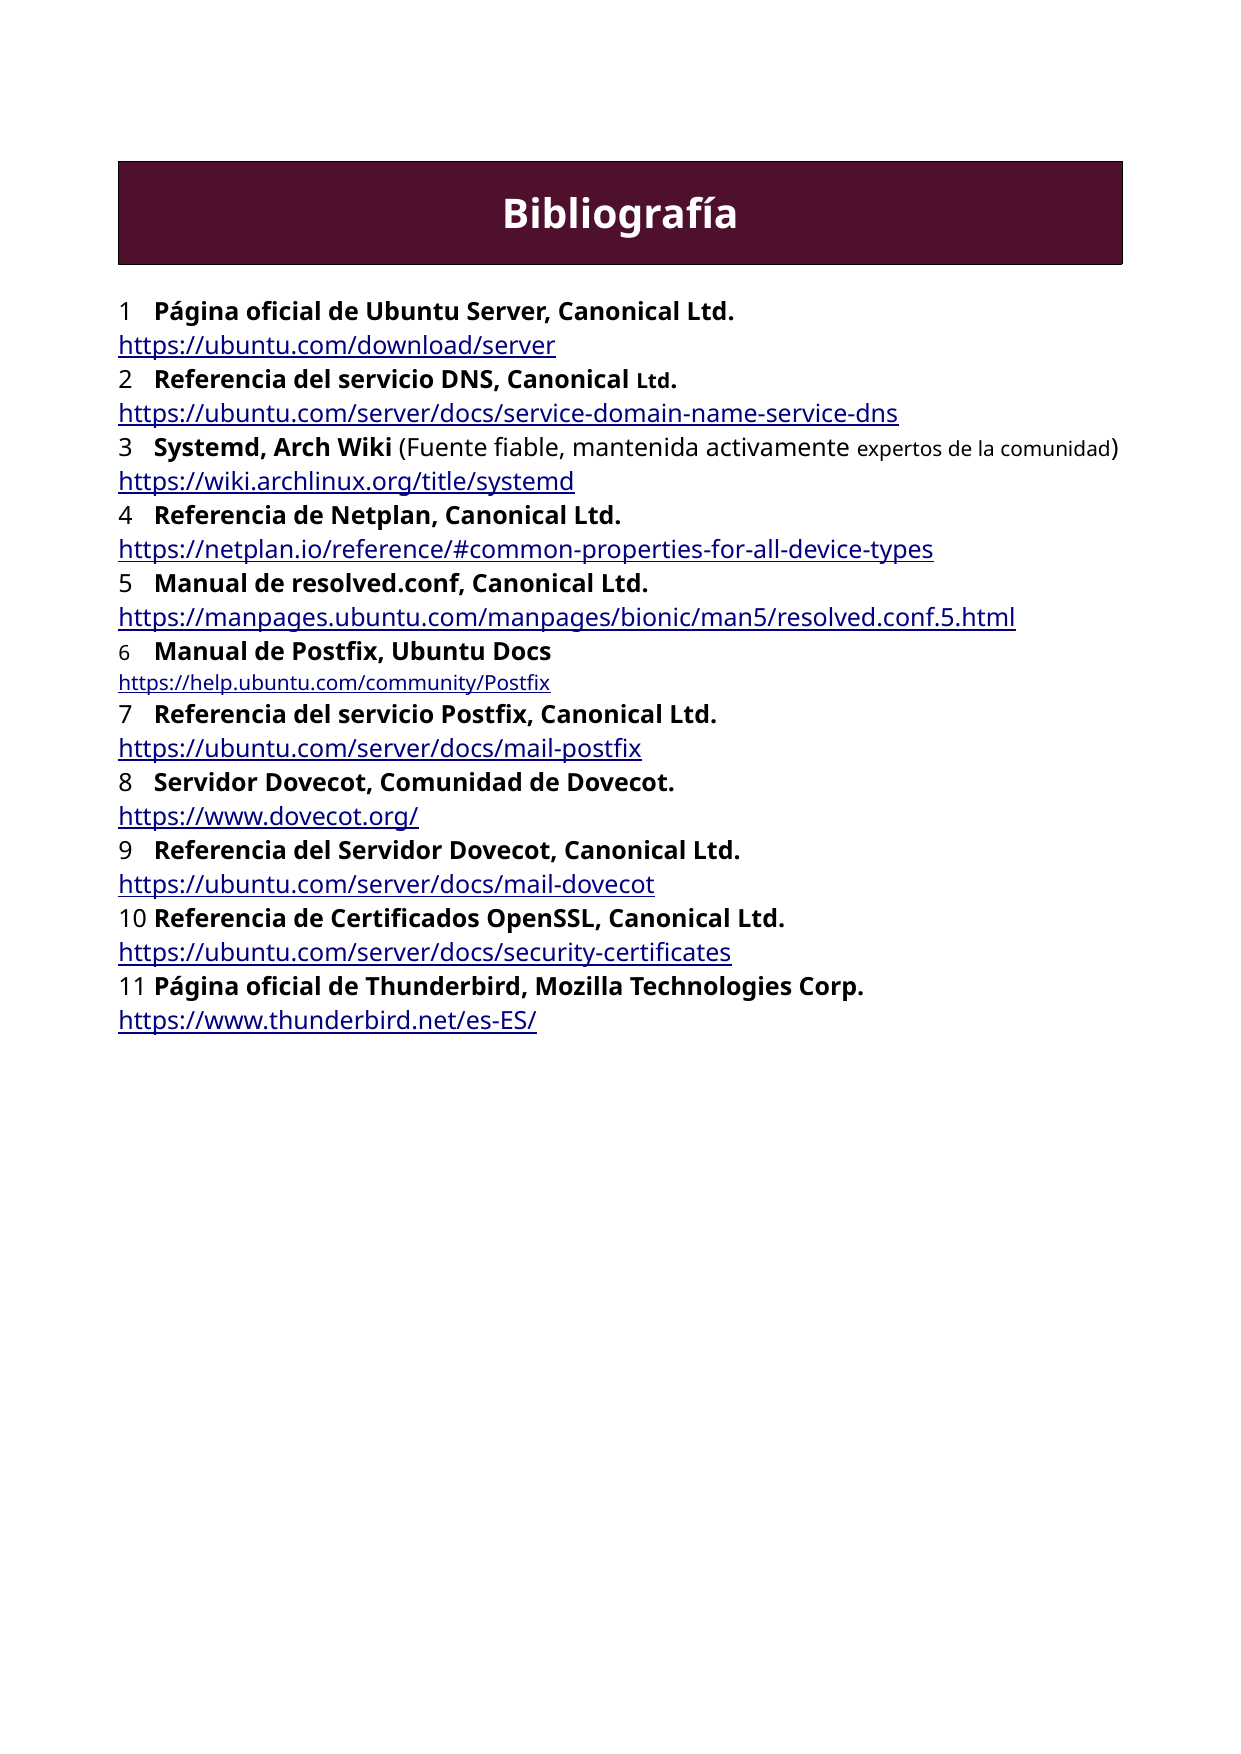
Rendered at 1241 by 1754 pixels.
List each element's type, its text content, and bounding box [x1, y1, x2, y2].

text Página oficial de Ubuntu Server, Canonical Ltd. [118, 293, 1122, 327]
text https://netplan.io/reference/#common-properties-for-all-device-types [118, 532, 1122, 566]
text Referencia del servicio Postfix, Canonical Ltd. [118, 696, 1122, 730]
text https://ubuntu.com/server/docs/service-domain-name-service-dns [118, 395, 1122, 429]
text Referencia del servicio DNS, Canonical Ltd. [118, 361, 1122, 395]
text https://www.dovecot.org/ [118, 798, 1122, 833]
text https://ubuntu.com/download/server [118, 327, 1122, 361]
text Manual de resolved.conf, Canonical Ltd. [118, 566, 1122, 600]
text Referencia del Servidor Dovecot, Canonical Ltd. [118, 833, 1122, 867]
text https://manpages.ubuntu.com/manpages/bionic/man5/resolved.conf.5.html [118, 600, 1122, 634]
text Manual de Postfix, Ubuntu Docs [118, 634, 1122, 668]
text https://help.ubuntu.com/community/Postfix [118, 668, 1122, 696]
text Referencia de Certificados OpenSSL, Canonical Ltd. [118, 901, 1122, 935]
text https://ubuntu.com/server/docs/mail-dovecot [118, 867, 1122, 901]
text https://wiki.archlinux.org/title/systemd [118, 463, 1122, 498]
text Systemd, Arch Wiki (Fuente fiable, mantenida activamente expertos de la comunidad) [118, 429, 1122, 463]
text https://ubuntu.com/server/docs/security-certificates [118, 935, 1122, 969]
text https://www.thunderbird.net/es-ES/ [118, 1003, 1122, 1037]
text Página oficial de Thunderbird, Mozilla Technologies Corp. [118, 969, 1122, 1003]
text https://ubuntu.com/server/docs/mail-postfix [118, 730, 1122, 764]
text Referencia de Netplan, Canonical Ltd. [118, 498, 1122, 532]
text Servidor Dovecot, Comunidad de Dovecot. [118, 764, 1122, 798]
